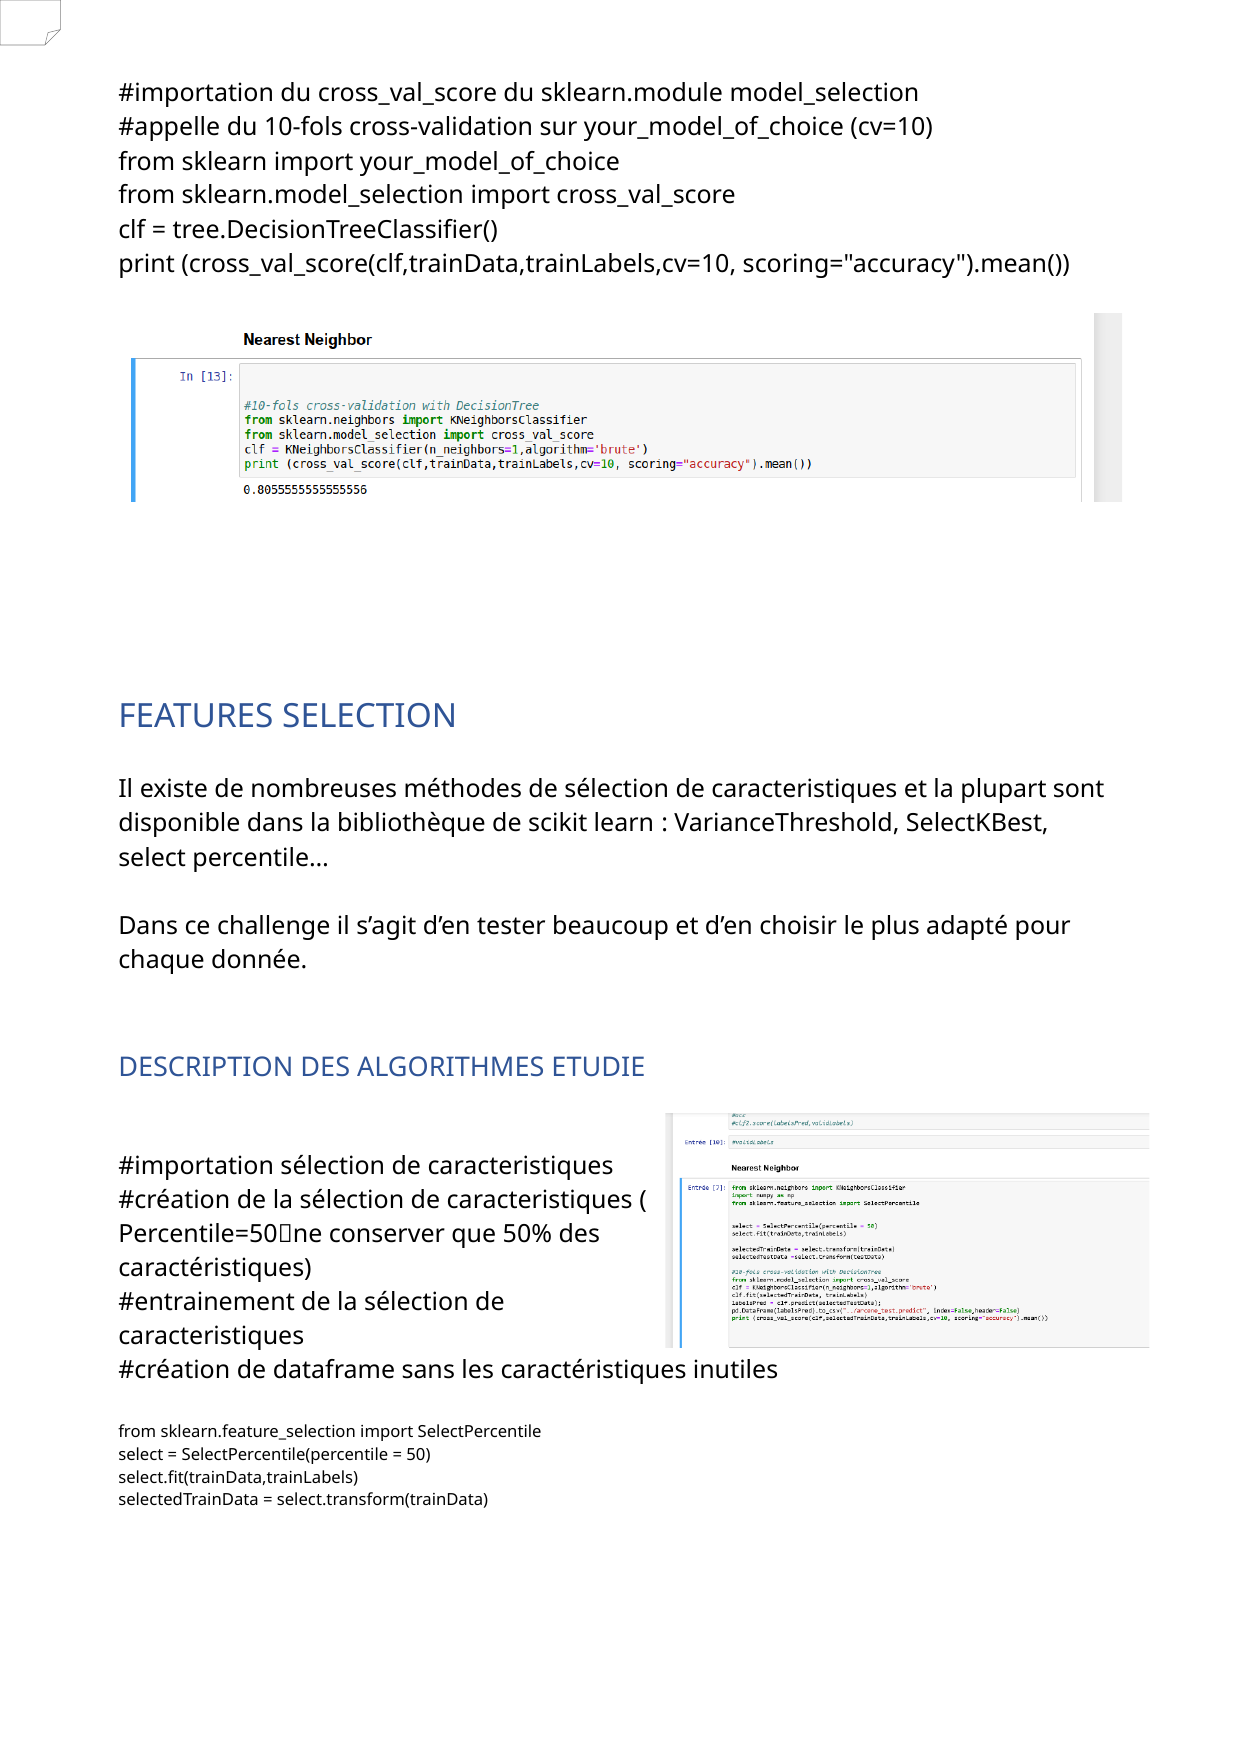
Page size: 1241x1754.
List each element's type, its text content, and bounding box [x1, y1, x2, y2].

text Il existe de nombreuses méthodes de sélection de caracteristiques et la plupart sont disponible dans la bibliothèque de scikit learn : VarianceThreshold, SelectKBest, select percentile… [118, 771, 1122, 873]
text #création de dataframe sans les caractéristiques inutiles [118, 1352, 1122, 1386]
subtitle DESCRIPTION DES ALGORITHMES ETUDIE [118, 1048, 1122, 1084]
subtitle FEATURES SELECTION [118, 692, 1122, 737]
text from sklearn import your_model_of_choice [118, 143, 1122, 177]
text #appelle du 10-fols cross-validation sur your_model_of_choice (cv=10) [118, 109, 1122, 143]
text select = SelectPercentile(percentile = 50) [118, 1443, 1122, 1465]
text Percentile=50ne conserver que 50% des caractéristiques) [118, 1216, 665, 1284]
text from sklearn.model_selection import cross_val_score [118, 177, 1122, 211]
text #importation du cross_val_score du sklearn.module model_selection [118, 75, 1122, 109]
text from sklearn.feature_selection import SelectPercentile [118, 1420, 1122, 1443]
text clf = tree.DecisionTreeClassifier() [118, 211, 1122, 245]
text #importation sélection de caracteristiques [118, 1147, 665, 1181]
text selectedTrainData = select.transform(trainData) [118, 1488, 1122, 1511]
text select.fit(trainData,trainLabels) [118, 1465, 1122, 1488]
text #création de la sélection de caracteristiques ( [118, 1181, 665, 1216]
text Dans ce challenge il s’agit d’en tester beaucoup et d’en choisir le plus adapté pour chaque donnée. [118, 907, 1122, 975]
text #entrainement de la sélection de caracteristiques [118, 1284, 1122, 1352]
text print (cross_val_score(clf,trainData,trainLabels,cv=10, scoring="accuracy").mean()) [118, 245, 1122, 279]
